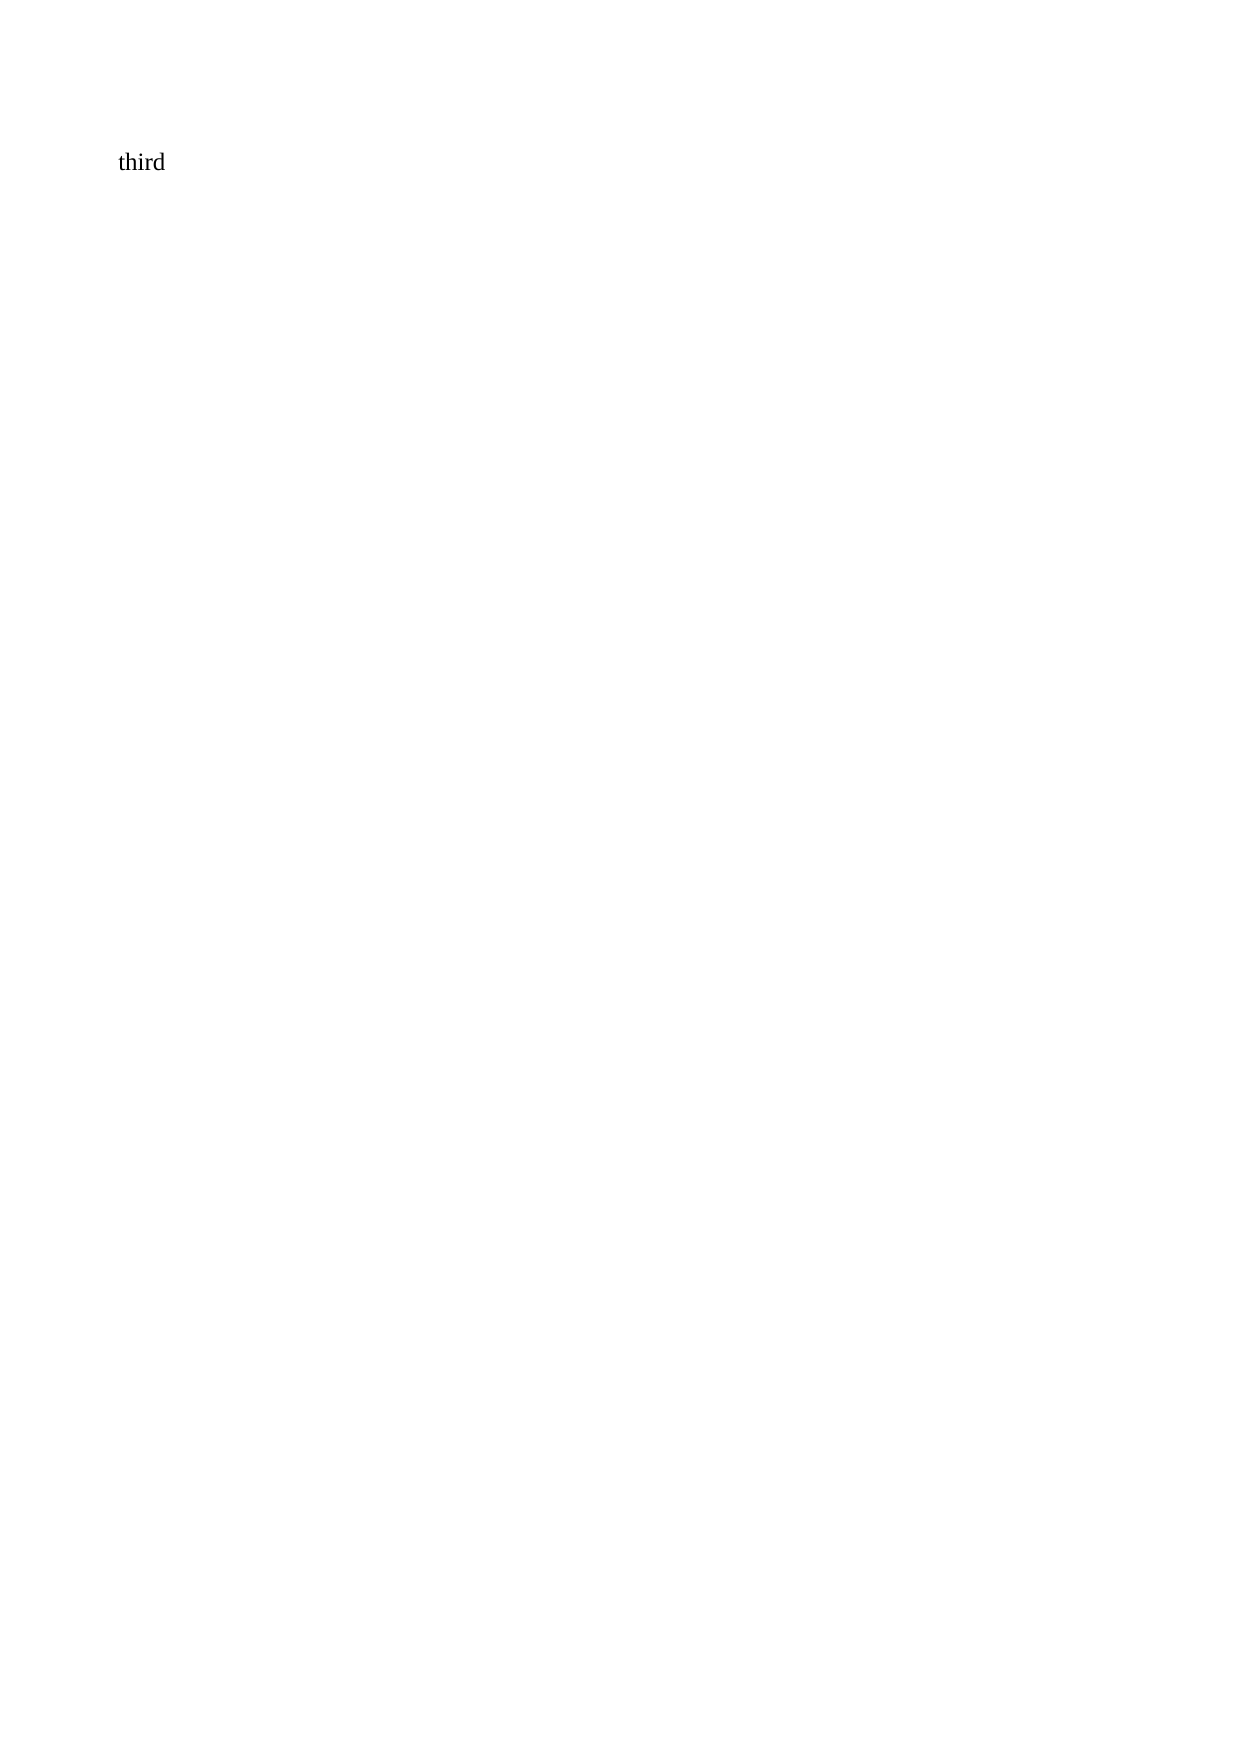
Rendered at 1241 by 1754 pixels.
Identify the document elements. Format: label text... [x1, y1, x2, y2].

text third [118, 147, 1122, 176]
